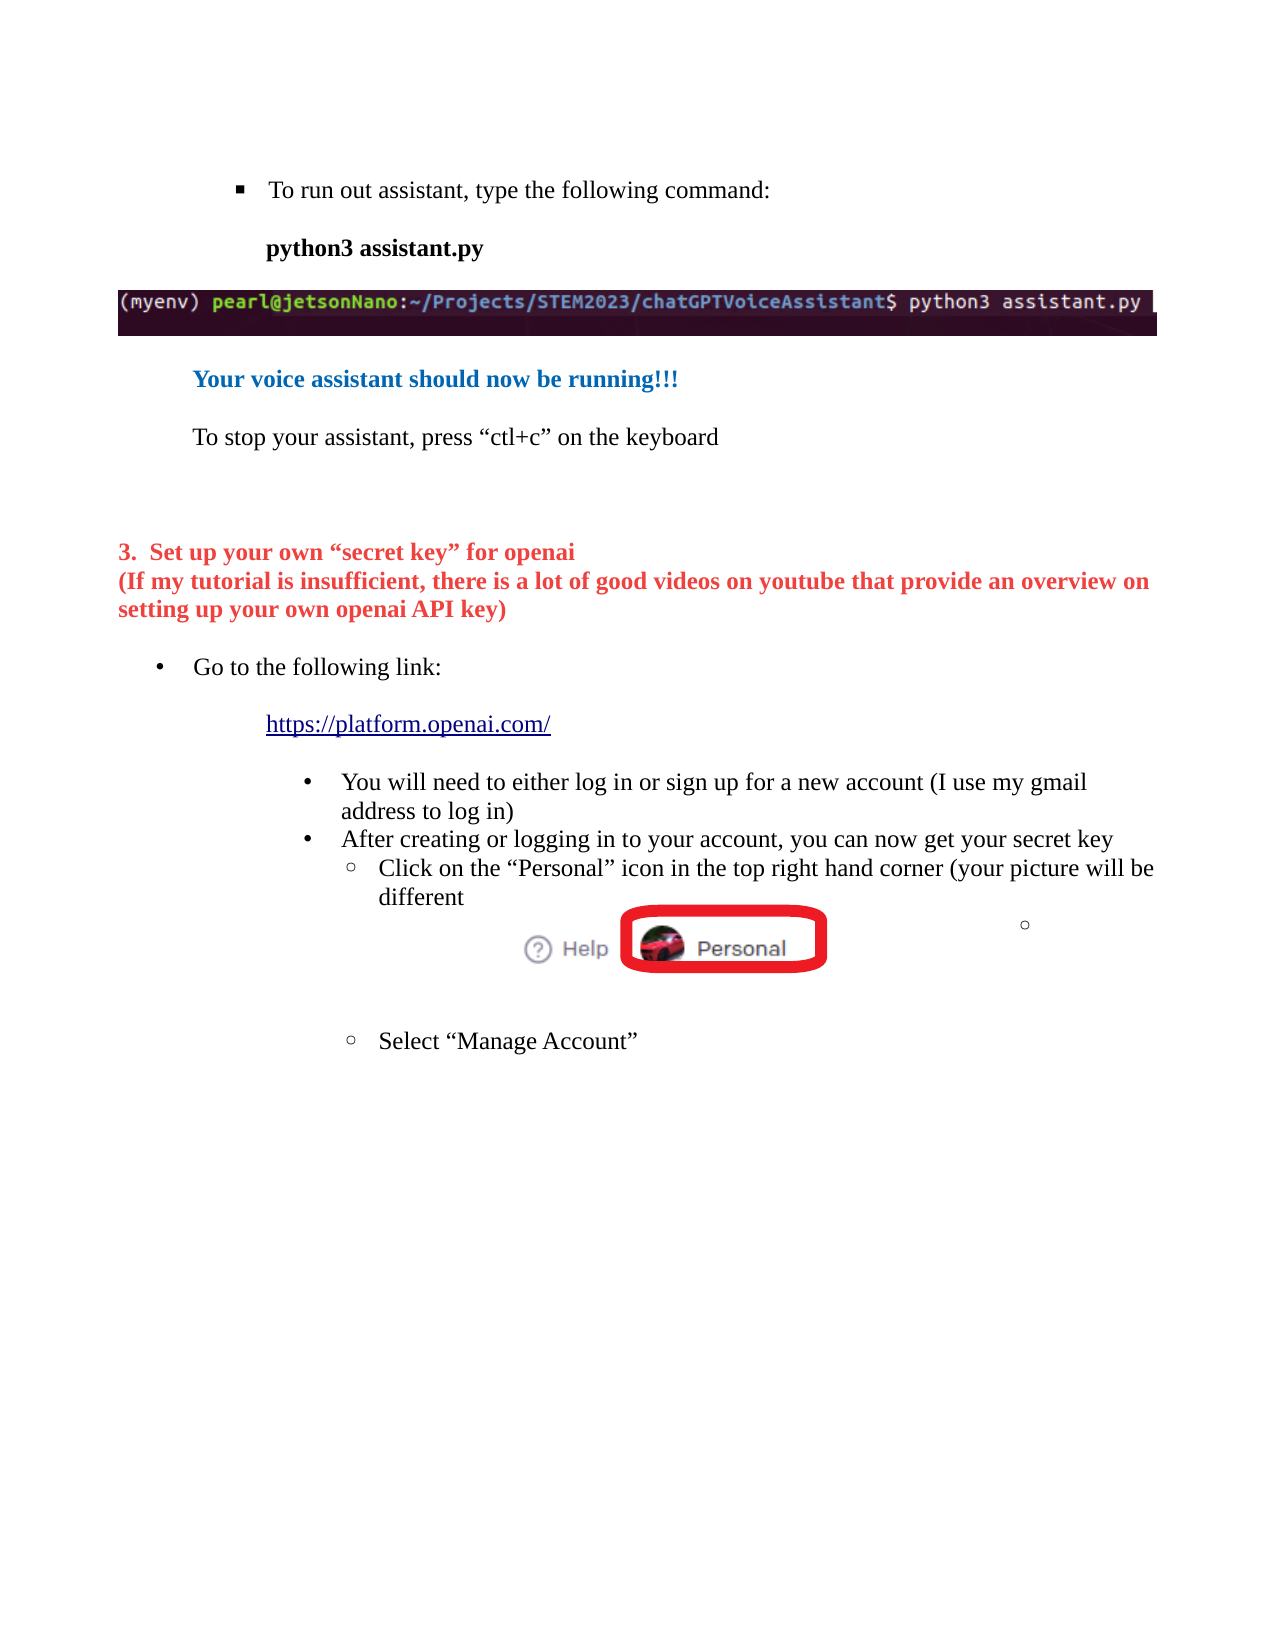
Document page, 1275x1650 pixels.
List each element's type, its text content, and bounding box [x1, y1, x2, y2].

list Click on the “Personal” icon in the top right hand corner (your picture will be different [341, 853, 1157, 911]
list After creating or logging in to your account, you can now get your secret key [303, 824, 1157, 853]
list You will need to either log in or sign up for a new account (I use my gmail address to log in) [303, 767, 1157, 824]
text Your voice assistant should now be running!!! [118, 364, 1157, 393]
text To stop your assistant, press “ctl+c” on the keyboard 3. Set up your own “secret key” for openai [118, 422, 1157, 566]
text (If my tutorial is insufficient, there is a lot of good videos on youtube that provide an overview on setting up your own openai API key) [118, 566, 1157, 623]
picture [118, 290, 1157, 336]
text python3 assistant.py [118, 233, 1157, 262]
list To run out assistant, type the following command: [231, 176, 1157, 204]
picture [633, 917, 793, 961]
picture [482, 910, 793, 980]
text https://platform.openai.com/ [118, 709, 1157, 738]
list Go to the following link: [156, 652, 1157, 709]
list Select “Manage Account” [341, 1026, 1157, 1083]
